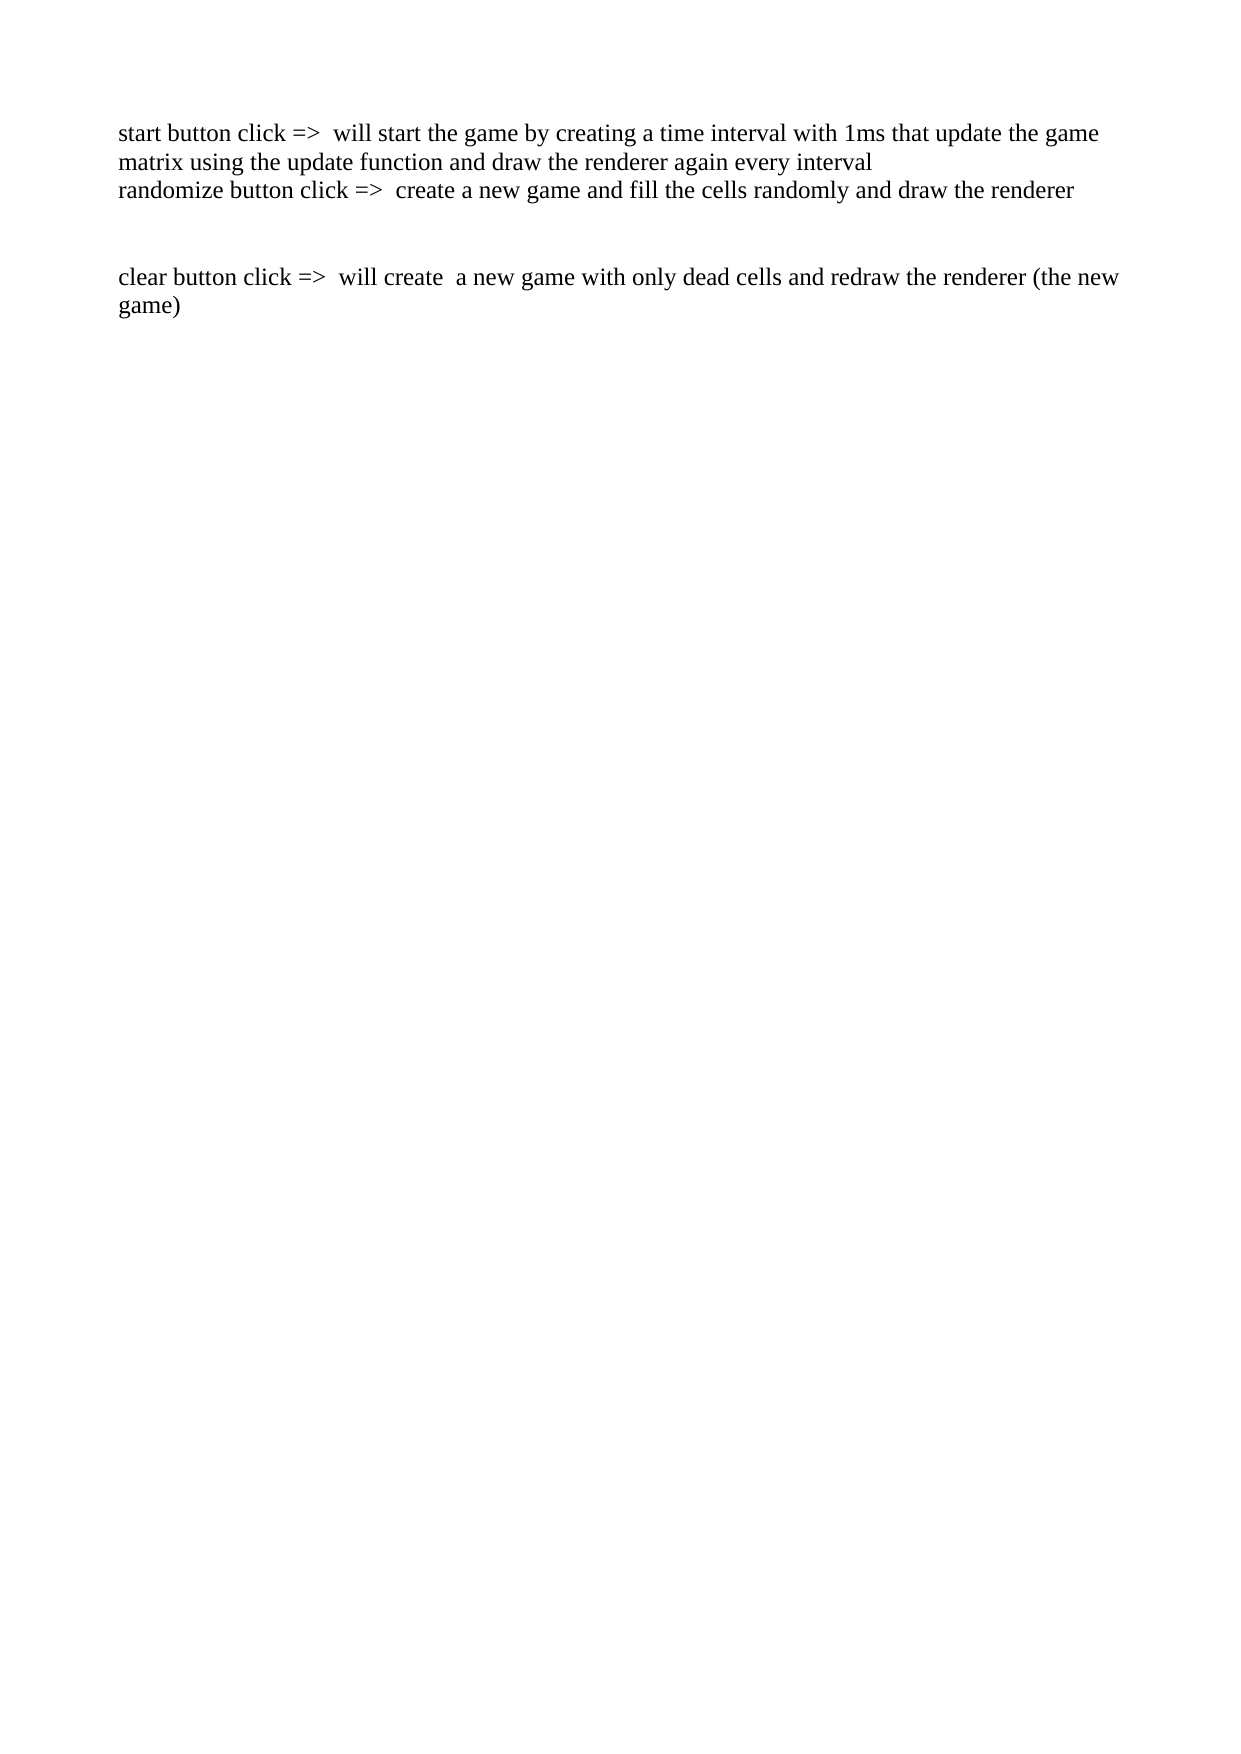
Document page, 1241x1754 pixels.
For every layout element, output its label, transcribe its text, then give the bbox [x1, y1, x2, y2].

text randomize button click => create a new game and fill the cells randomly and draw the renderer [118, 176, 1122, 204]
text start button click => will start the game by creating a time interval with 1ms that update the game matrix using the update function and draw the renderer again every interval [118, 118, 1122, 176]
text clear button click => will create a new game with only dead cells and redraw the renderer (the new game) [118, 262, 1122, 319]
